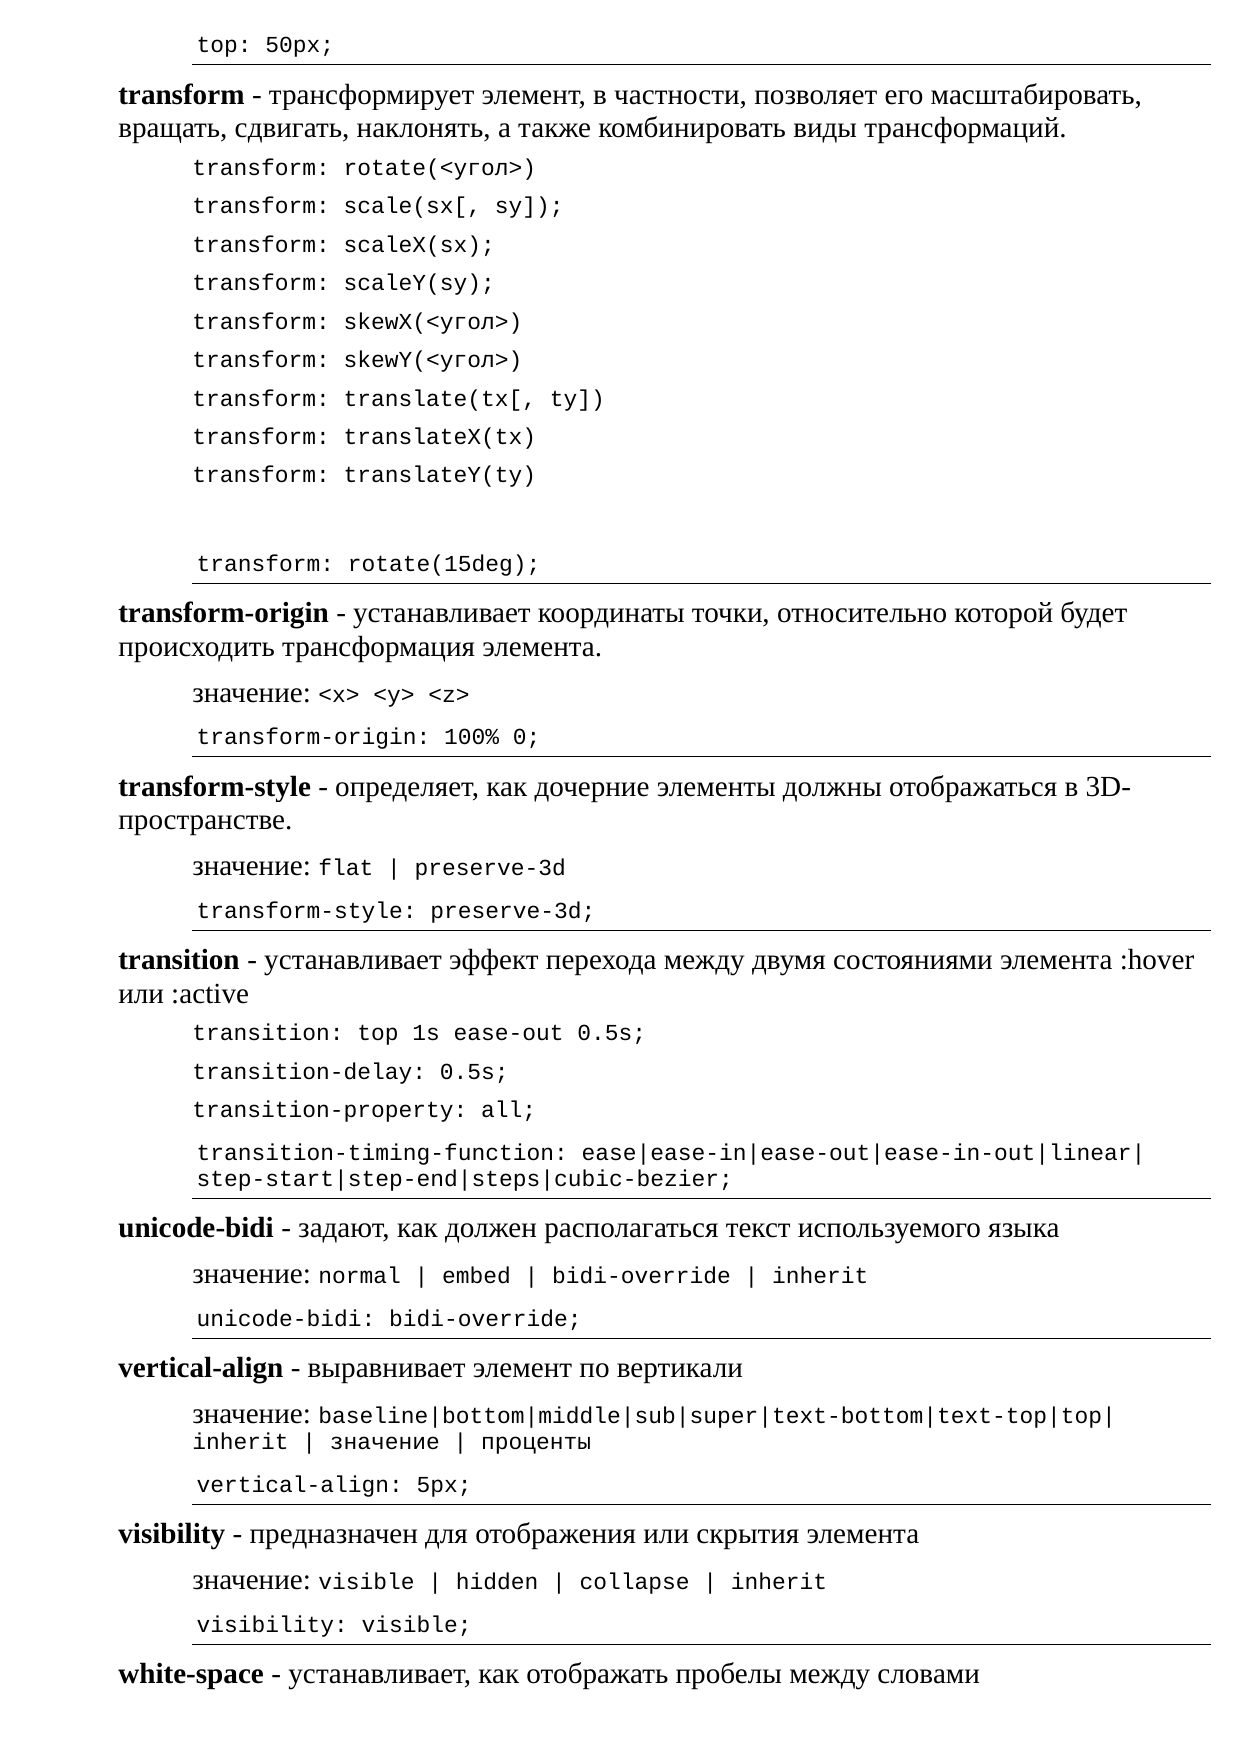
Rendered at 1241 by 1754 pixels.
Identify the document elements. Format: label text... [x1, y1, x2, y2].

text transition-timing-function: ease|ease-in|ease-out|ease-in-out|linear|step-start|step-end|steps|cubic-bezier; [192, 1137, 1211, 1198]
text transform-origin: 100% 0; [192, 721, 1211, 756]
text transition-property: all; [192, 1099, 1211, 1124]
text transition: top 1s ease-out 0.5s; [192, 1022, 1211, 1048]
text transform: translate(tx[, ty]) [192, 387, 1211, 413]
text top: 50px; [192, 29, 1211, 64]
text transform-style - определяет, как дочерние элементы должны отображаться в 3D-пространстве. [118, 769, 1211, 836]
text transform - трансформирует элемент, в частности, позволяет его масштабировать, вращать, сдвигать, наклонять, а также комбинировать виды трансформаций. [118, 77, 1211, 144]
text transform: scaleY(sy); [192, 272, 1211, 298]
text transform: rotate(15deg); [192, 548, 1211, 583]
text значение: visible | hidden | collapse | inherit [192, 1562, 1211, 1596]
text transform: translateY(ty) [192, 464, 1211, 490]
text transform: skewY(<угол>) [192, 348, 1211, 374]
text transform: scaleX(sx); [192, 233, 1211, 259]
text transition - устанавливает эффект перехода между двумя состояниями элемента :hover или :active [118, 942, 1211, 1009]
text transform-style: preserve-3d; [192, 895, 1211, 930]
text transform: scale(sx[, sy]); [192, 195, 1211, 221]
text unicode-bidi - задают, как должен располагаться текст используемого языка [118, 1210, 1211, 1244]
text значение: <x> <y> <z> [192, 675, 1211, 709]
text visibility: visible; [192, 1609, 1211, 1644]
text white-space - устанавливает, как отображать пробелы между словами [118, 1656, 1211, 1690]
text vertical-align: 5px; [192, 1469, 1211, 1504]
text значение: normal | embed | bidi-override | inherit [192, 1256, 1211, 1291]
text значение: baseline|bottom|middle|sub|super|text-bottom|text-top|top|inherit | значение | проценты [192, 1396, 1211, 1456]
text unicode-bidi: bidi-override; [192, 1303, 1211, 1338]
text transform: translateX(tx) [192, 425, 1211, 451]
text transition-delay: 0.5s; [192, 1060, 1211, 1086]
text transform: rotate(<угол>) [192, 156, 1211, 182]
text vertical-align - выравнивает элемент по вертикали [118, 1350, 1211, 1384]
text transform: skewX(<угол>) [192, 310, 1211, 336]
text значение: flat | preserve-3d [192, 848, 1211, 882]
text visibility - предназначен для отображения или скрытия элемента [118, 1516, 1211, 1550]
text transform-origin - устанавливает координаты точки, относительно которой будет происходить трансформация элемента. [118, 595, 1211, 662]
